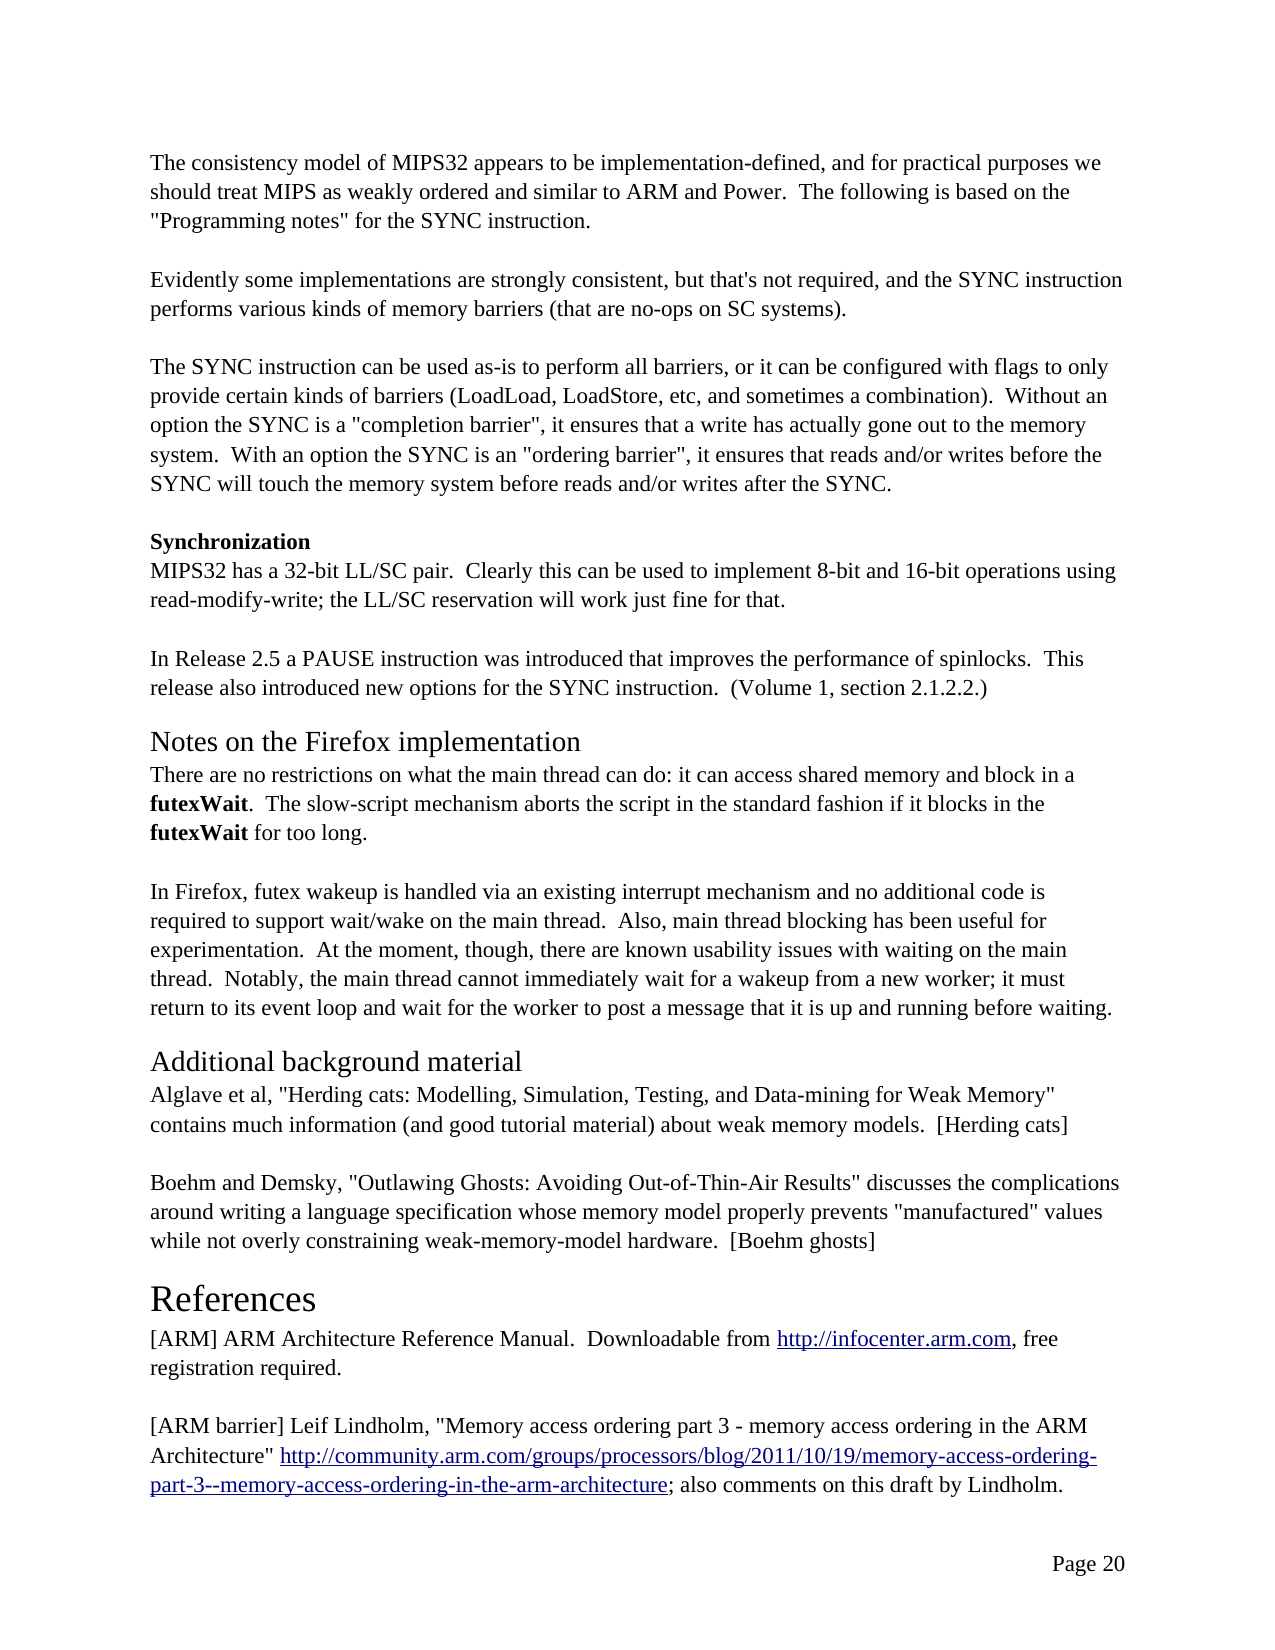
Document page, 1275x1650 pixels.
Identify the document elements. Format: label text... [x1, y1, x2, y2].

text The consistency model of MIPS32 appears to be implementation-defined, and for practical purposes we should treat MIPS as weakly ordered and similar to ARM and Power. The following is based on the "Programming notes" for the SYNC instruction. [150, 150, 1125, 234]
subtitle Additional background material [150, 1045, 1125, 1078]
text In Release 2.5 a PAUSE instruction was introduced that improves the performance of spinlocks. This release also introduced new options for the SYNC instruction. (Volume 1, section 2.1.2.2.) [150, 646, 1125, 700]
text MIPS32 has a 32-bit LL/SC pair. Clearly this can be used to implement 8-bit and 16-bit operations using read-modify-write; the LL/SC reservation will work just fine for that. [150, 558, 1125, 613]
text There are no restrictions on what the main thread can do: it can access shared memory and block in a futexWait. The slow-script mechanism aborts the script in the standard fashion if it blocks in the futexWait for too long. [150, 762, 1125, 846]
subtitle Notes on the Firefox implementation [150, 725, 1125, 757]
text Evidently some implementations are strongly consistent, but that's not required, and the SYNC instruction performs various kinds of memory barriers (that are no-ops on SC systems). [150, 267, 1125, 321]
text [ARM barrier] Leif Lindholm, "Memory access ordering part 3 - memory access ordering in the ARM Architecture" http://community.arm.com/groups/processors/blog/2011/10/19/memory-access-ordering-part-3--memory-access-ordering-in-the-arm-architecture; also comments on this draft by Lindholm. [150, 1413, 1125, 1497]
text Synchronization [150, 529, 1125, 554]
text The SYNC instruction can be used as-is to perform all barriers, or it can be configured with flags to only provide certain kinds of barriers (LoadLoad, LoadStore, etc, and sometimes a combination). Without an option the SYNC is a "completion barrier", it ensures that a write has actually gone out to the memory system. With an option the SYNC is an "ordering barrier", it ensures that reads and/or writes before the SYNC will touch the memory system before reads and/or writes after the SYNC. [150, 354, 1125, 496]
text [ARM] ARM Architecture Reference Manual. Downloadable from http://infocenter.arm.com, free registration required. [150, 1326, 1125, 1381]
text In Firefox, futex wakeup is handled via an existing interrupt mechanism and no additional code is required to support wait/wake on the main thread. Also, main thread blocking has been useful for experimentation. At the moment, though, there are known usability issues with waiting on the main thread. Notably, the main thread cannot immediately wait for a wakeup from a new worker; it must return to its event loop and wait for the worker to post a message that it is up and running before waiting. [150, 879, 1125, 1021]
subtitle References [150, 1278, 1125, 1320]
text Boehm and Demsky, "Outlawing Ghosts: Avoiding Out-of-Thin-Air Results" discusses the complications around writing a language specification whose memory model properly prevents "manufactured" values while not overly constraining weak-memory-model hardware. [Boehm ghosts] [150, 1170, 1125, 1254]
text Alglave et al, "Herding cats: Modelling, Simulation, Testing, and Data-mining for Weak Memory" contains much information (and good tutorial material) about weak memory models. [Herding cats] [150, 1082, 1125, 1137]
